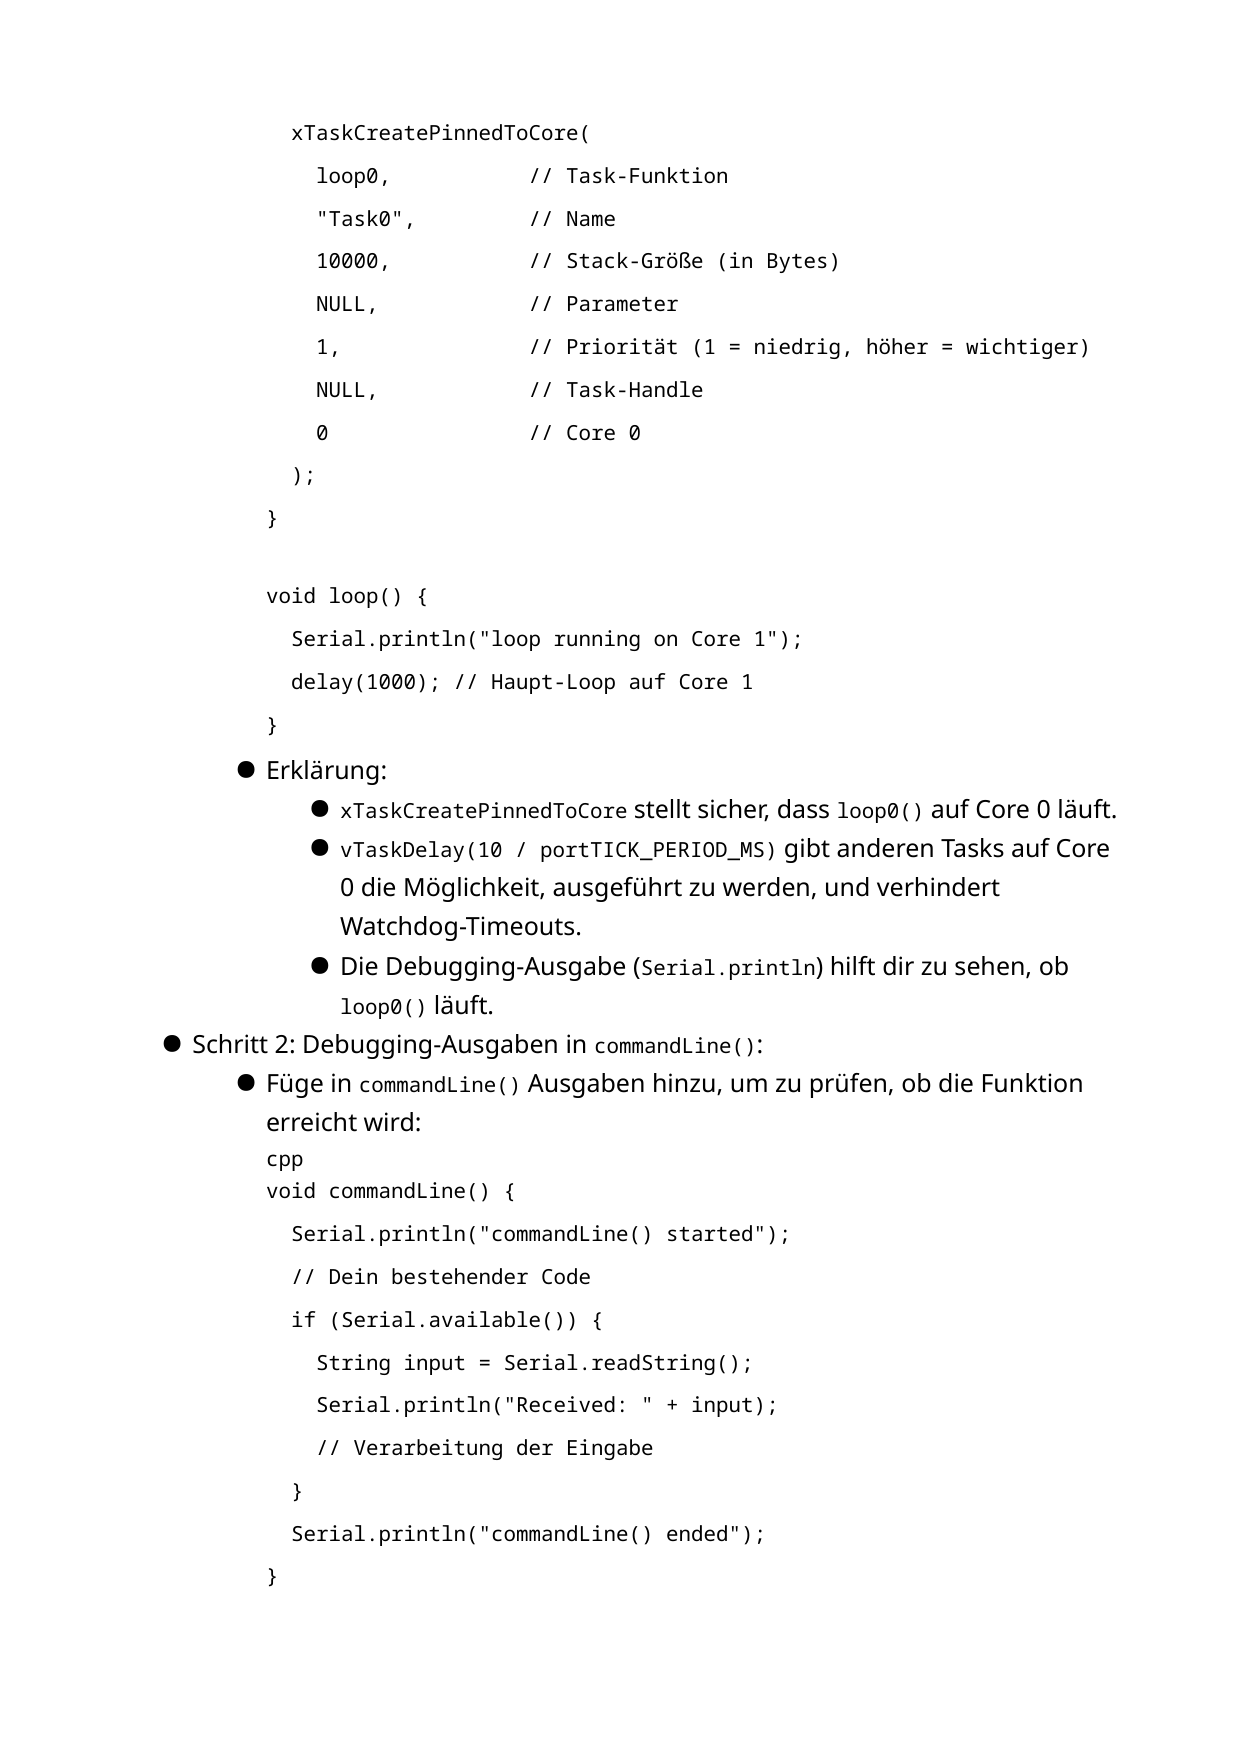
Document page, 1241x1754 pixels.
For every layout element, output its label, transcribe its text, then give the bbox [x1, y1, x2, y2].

list Serial.println("commandLine() ended"); [236, 1519, 1122, 1547]
list void loop() { [236, 581, 1122, 610]
list loop0, // Task-Funktion [236, 161, 1122, 189]
list Erklärung: [236, 752, 1122, 786]
list NULL, // Task-Handle [236, 375, 1122, 403]
list 0 // Core 0 [236, 418, 1122, 446]
list // Verarbeitung der Eingabe [236, 1433, 1122, 1462]
list 1, // Priorität (1 = niedrig, höher = wichtiger) [236, 332, 1122, 361]
list xTaskCreatePinnedToCore stellt sicher, dass loop0() auf Core 0 läuft. [310, 791, 1122, 826]
list void commandLine() { [236, 1177, 1122, 1205]
list } [236, 503, 1122, 532]
list Serial.println("commandLine() started"); [236, 1219, 1122, 1248]
list NULL, // Parameter [236, 289, 1122, 318]
list cpp [236, 1144, 1122, 1172]
list xTaskCreatePinnedToCore( [236, 118, 1122, 147]
list // Dein bestehender Code [236, 1262, 1122, 1291]
list String input = Serial.readString(); [236, 1348, 1122, 1376]
list if (Serial.available()) { [236, 1305, 1122, 1333]
list "Task0", // Name [236, 204, 1122, 232]
list 10000, // Stack-Größe (in Bytes) [236, 247, 1122, 275]
list } [236, 1476, 1122, 1504]
list delay(1000); // Haupt-Loop auf Core 1 [236, 667, 1122, 695]
list Serial.println("Received: " + input); [236, 1390, 1122, 1419]
list Die Debugging-Ausgabe (Serial.println) hilft dir zu sehen, ob loop0() läuft. [310, 948, 1122, 1021]
list ); [236, 461, 1122, 489]
list } [236, 1562, 1122, 1590]
list Füge in commandLine() Ausgaben hinzu, um zu prüfen, ob die Funktion erreicht wird: [236, 1066, 1122, 1139]
list Schritt 2: Debugging-Ausgaben in commandLine(): [162, 1026, 1122, 1061]
list vTaskDelay(10 / portTICK_PERIOD_MS) gibt anderen Tasks auf Core 0 die Möglichkeit, ausgeführt zu werden, und verhindert Watchdog-Timeouts. [310, 831, 1122, 943]
list Serial.println("loop running on Core 1"); [236, 624, 1122, 653]
list } [236, 710, 1122, 738]
